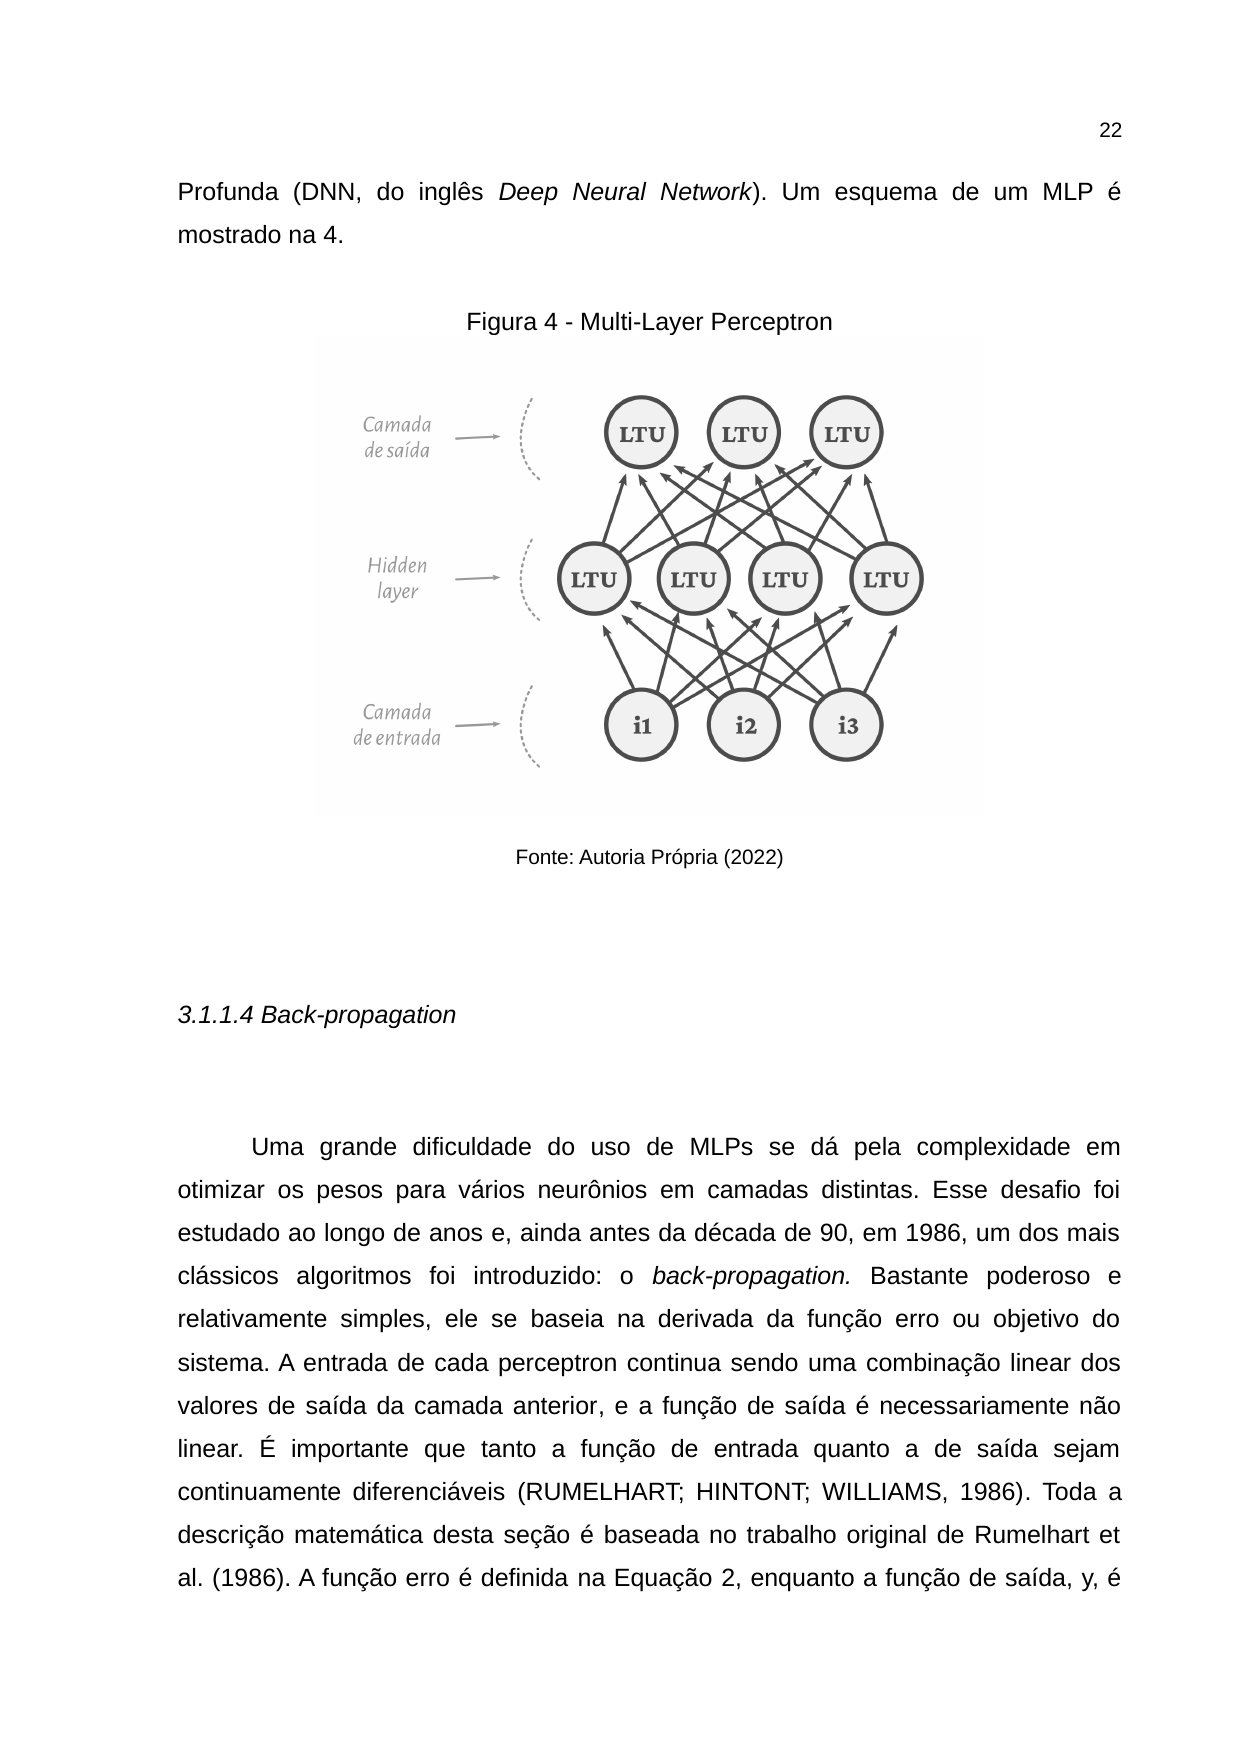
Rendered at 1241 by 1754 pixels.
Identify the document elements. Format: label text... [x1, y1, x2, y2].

text Figura 4 - Multi-Layer Perceptron [315, 306, 984, 335]
text Fonte: Autoria Própria (2022) [177, 845, 1122, 869]
picture [314, 335, 985, 816]
text Uma grande dificuldade do uso de MLPs se dá pela complexidade em otimizar os pesos para vários neurônios em camadas distintas. Esse desafio foi estudado ao longo de anos e, ainda antes da década de 90, em 1986, um dos mais clássicos algoritmos foi introduzido: o back-propagation. Bastante poderoso e relativamente simples, ele se baseia na derivada da função erro ou objetivo do sistema. A entrada de cada perceptron continua sendo uma combinação linear dos valores de saída da camada anterior, e a função de saída é necessariamente não linear. É importante que tanto a função de entrada quanto a de saída sejam continuamente diferenciáveis (RUMELHART; HINTONT; WILLIAMS, 1986). Toda a descrição matemática desta seção é baseada no trabalho original de Rumelhart et al. (1986). A função erro é definida na Equação 2, enquanto a função de saída, y, é [177, 1132, 1122, 1592]
text As camadas internas de perceptrons do MLP são chamadas de hidden layers (camadas secretas ou escondidas). Cada perceptron se conecta (recebe os valores de saída) com todos os perceptrons da camada imediatamente anterior, sucessivamente, até que os valores sejam passados para a camada de saída. Quando a NN possui duas ou mais hidden layers, ela é chamada de Rede Neural Profunda (DNN, do inglês Deep Neural Network). Um esquema de um MLP é mostrado na Figura 4. [177, 177, 1122, 249]
subtitle Back-propagation [177, 1000, 1122, 1029]
